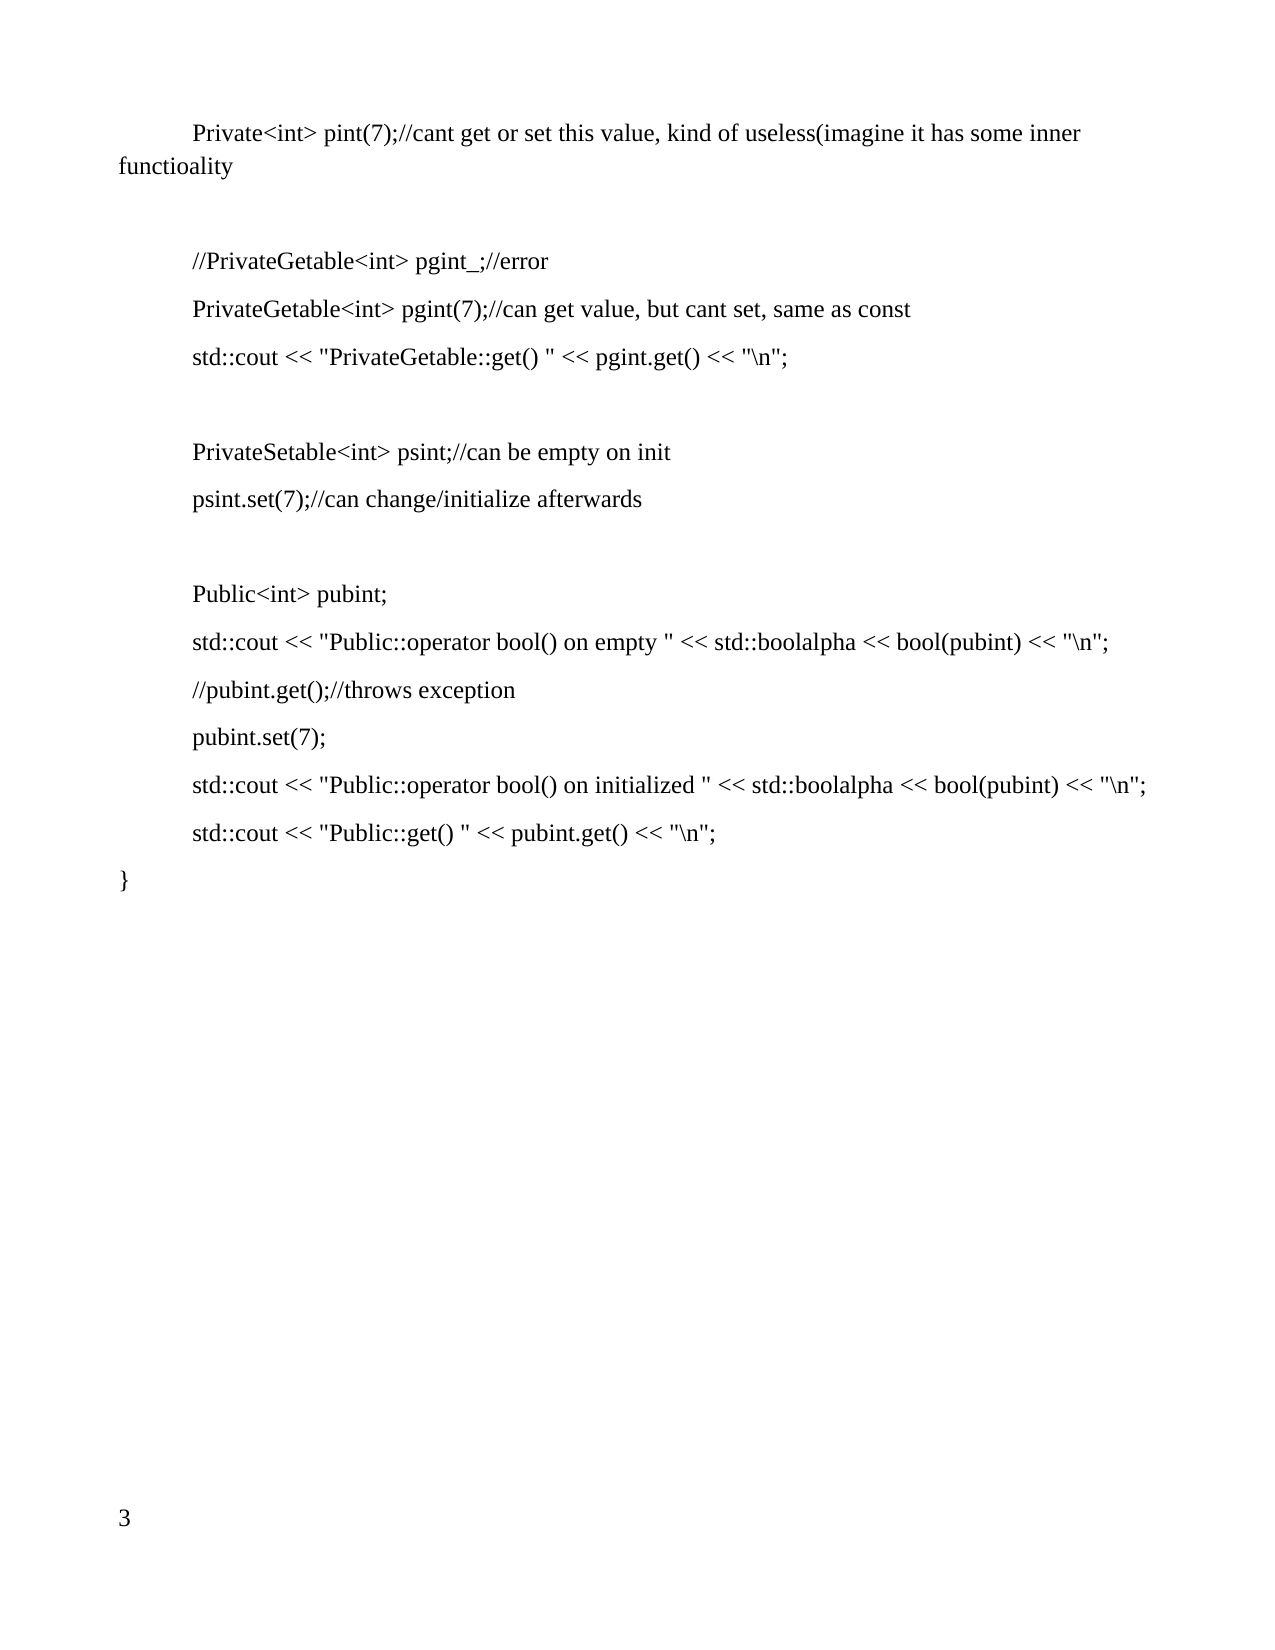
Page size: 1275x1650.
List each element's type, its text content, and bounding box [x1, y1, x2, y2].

text } [118, 865, 1157, 894]
text //PrivateGetable<int> pgint_;//error [118, 246, 1157, 275]
text std::cout << "PrivateGetable::get() " << pgint.get() << "\n"; [118, 342, 1157, 370]
text psint.set(7);//can change/initialize afterwards [118, 484, 1157, 513]
text std::cout << "Public::operator bool() on empty " << std::boolalpha << bool(pubint) << "\n"; [118, 627, 1157, 656]
text //pubint.get();//throws exception [118, 675, 1157, 703]
text Public<int> pubint; [118, 579, 1157, 608]
text Private<int> pint(7);//cant get or set this value, kind of useless(imagine it has some inner functioality [118, 118, 1157, 180]
text pubint.set(7); [118, 722, 1157, 751]
text PrivateSetable<int> psint;//can be empty on init [118, 437, 1157, 466]
text std::cout << "Public::get() " << pubint.get() << "\n"; [118, 818, 1157, 846]
text PrivateGetable<int> pgint(7);//can get value, but cant set, same as const [118, 294, 1157, 323]
text std::cout << "Public::operator bool() on initialized " << std::boolalpha << bool(pubint) << "\n"; [118, 770, 1157, 799]
